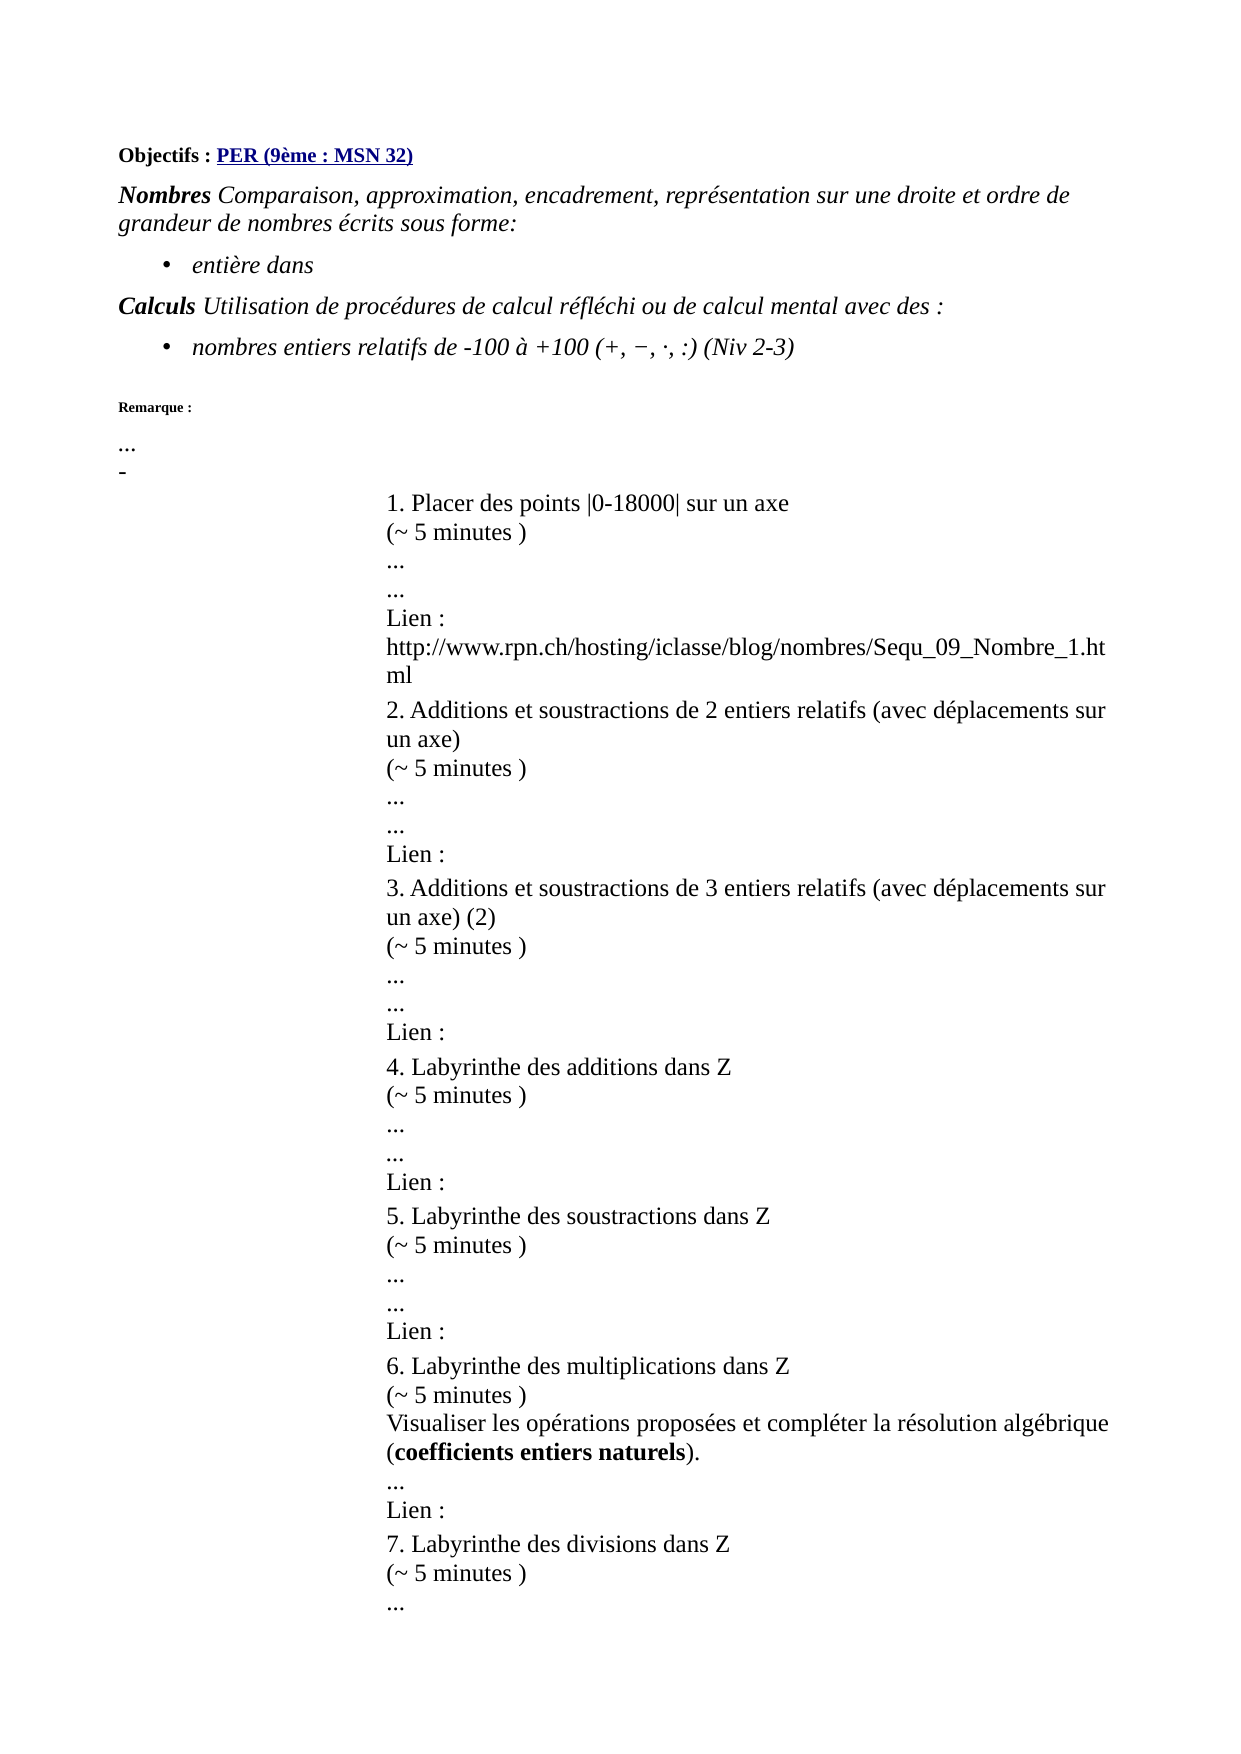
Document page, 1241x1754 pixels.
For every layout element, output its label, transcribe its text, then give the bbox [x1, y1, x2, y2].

table_cell [118, 1526, 383, 1618]
text Nombres Comparaison, approximation, encadrement, représentation sur une droite et ordre de grandeur de nombres écrits sous forme: [118, 180, 1122, 237]
subtitle Objectifs : PER (9ème : MSN 32) [118, 143, 1122, 167]
table_cell 2. Additions et soustractions de 2 entiers relatifs (avec déplacements sur un axe) (~ 5 minutes ) ... ... Lien : [383, 692, 1122, 871]
subtitle Remarque : [118, 398, 1122, 415]
table_header 1. Placer des points |0-18000| sur un axe (~ 5 minutes ) ... ... Lien : http://www.rpn.ch/hosting/iclasse/blog/nombres/Sequ_09_Nombre_1.html [383, 485, 1122, 692]
table_cell [118, 1348, 383, 1526]
table_cell [118, 692, 383, 871]
list entière dans [162, 250, 1122, 278]
table_cell 3. Additions et soustractions de 3 entiers relatifs (avec déplacements sur un axe) (2) (~ 5 minutes ) ... ... Lien : [383, 871, 1122, 1049]
table_header [118, 485, 383, 692]
table_cell 5. Labyrinthe des soustractions dans Z (~ 5 minutes ) ... ... Lien : [383, 1199, 1122, 1348]
table_cell [118, 1049, 383, 1198]
table_cell [118, 1199, 383, 1348]
table_cell 7. Labyrinthe des divisions dans Z (~ 5 minutes ) ... [383, 1526, 1122, 1618]
table_cell [118, 871, 383, 1049]
table_cell 6. Labyrinthe des multiplications dans Z (~ 5 minutes ) Visualiser les opérations proposées et compléter la résolution algébrique (coefficients entiers naturels). ... Lien : [383, 1348, 1122, 1526]
text Calculs Utilisation de procédures de calcul réfléchi ou de calcul mental avec des : [118, 291, 1122, 320]
table_cell 4. Labyrinthe des additions dans Z (~ 5 minutes ) ... ... Lien : [383, 1049, 1122, 1198]
text - [118, 456, 1122, 485]
text ... [118, 428, 1122, 456]
list nombres entiers relatifs de -100 à +100 (+, −, ∙, :) (Niv 2-3) [162, 332, 1122, 361]
